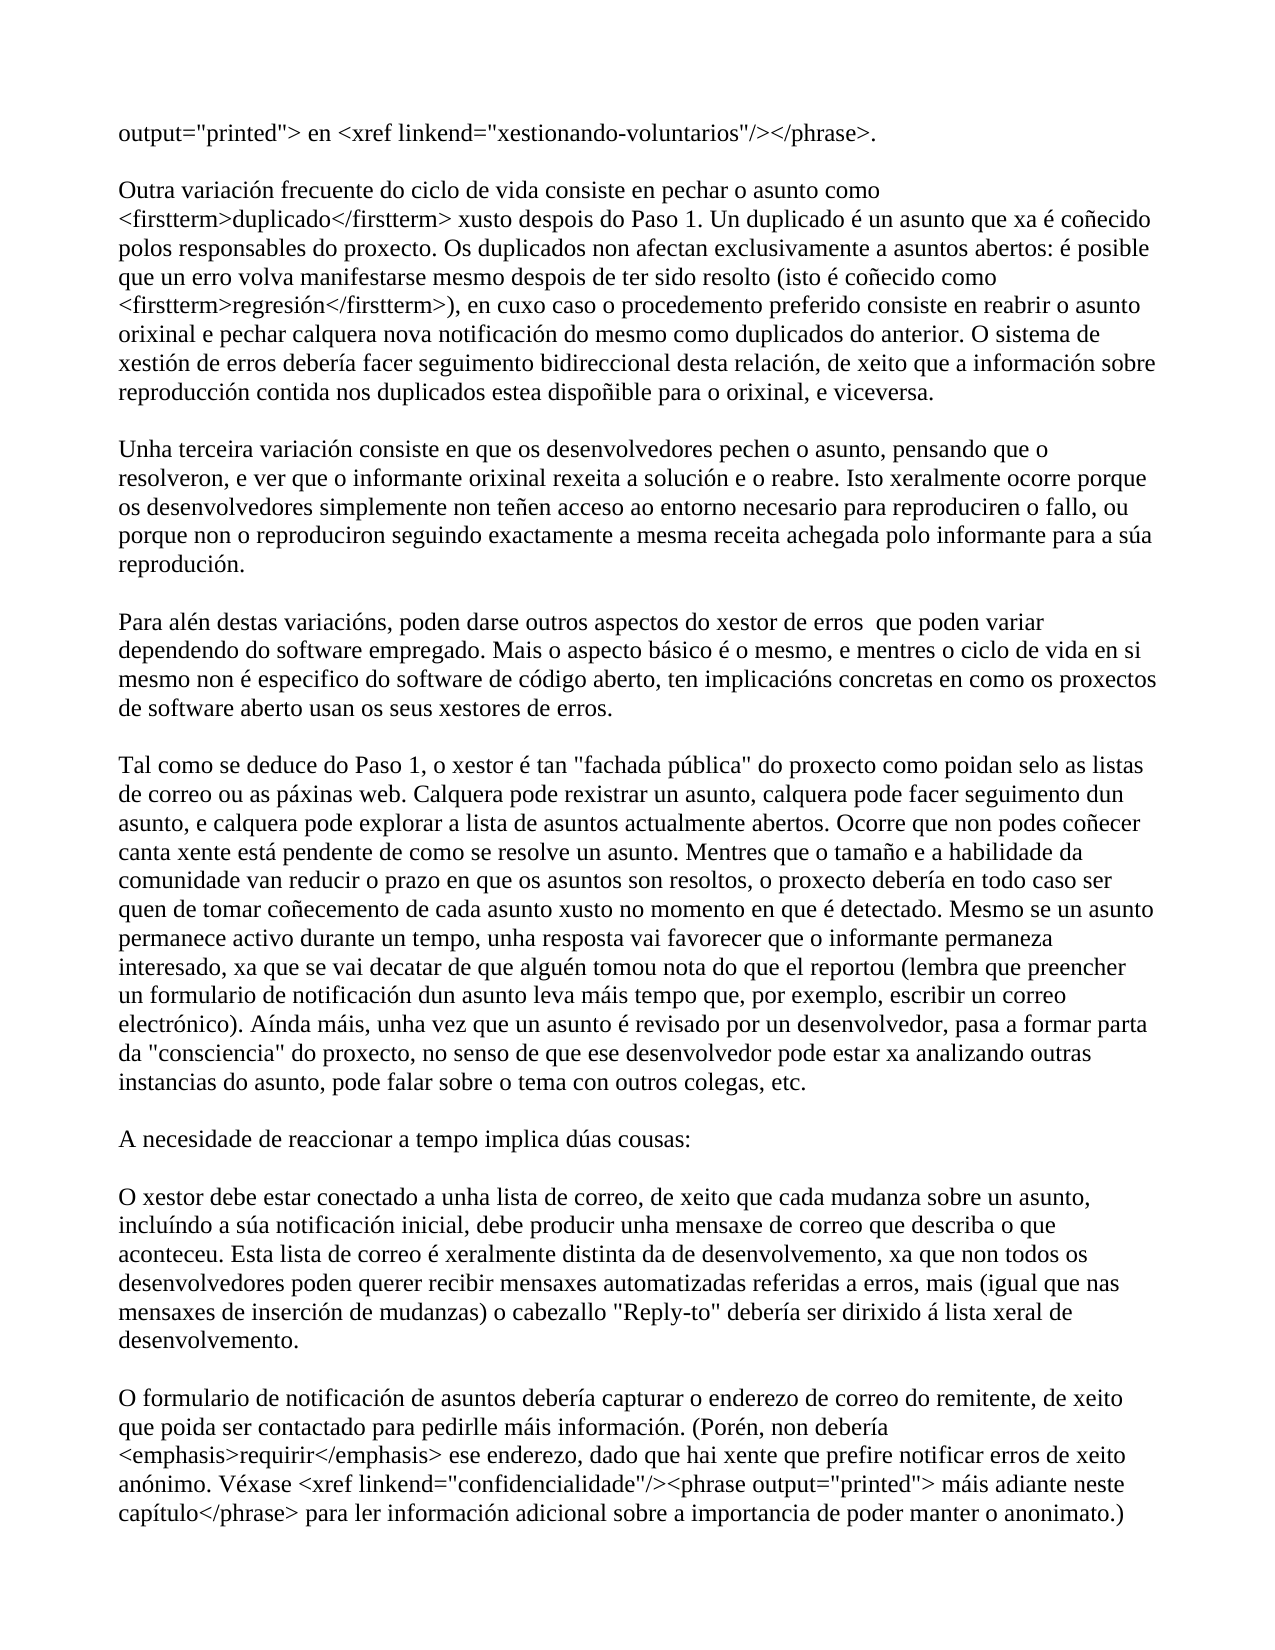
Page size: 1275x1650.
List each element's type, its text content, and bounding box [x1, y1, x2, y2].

text Para alén destas variacións, poden darse outros aspectos do xestor de erros que poden variar dependendo do software empregado. Mais o aspecto básico é o mesmo, e mentres o ciclo de vida en si mesmo non é especifico do software de código aberto, ten implicacións concretas en como os proxectos de software aberto usan os seus xestores de erros. [118, 607, 1157, 722]
text output="printed"> en <xref linkend="xestionando-voluntarios"/></phrase>. [118, 118, 1157, 147]
text O xestor debe estar conectado a unha lista de correo, de xeito que cada mudanza sobre un asunto, incluíndo a súa notificación inicial, debe producir unha mensaxe de correo que describa o que aconteceu. Esta lista de correo é xeralmente distinta da de desenvolvemento, xa que non todos os desenvolvedores poden querer recibir mensaxes automatizadas referidas a erros, mais (igual que nas mensaxes de inserción de mudanzas) o cabezallo "Reply-to" debería ser dirixido á lista xeral de desenvolvemento. [118, 1182, 1157, 1354]
text Outra variación frecuente do ciclo de vida consiste en pechar o asunto como <firstterm>duplicado</firstterm> xusto despois do Paso 1. Un duplicado é un asunto que xa é coñecido polos responsables do proxecto. Os duplicados non afectan exclusivamente a asuntos abertos: é posible que un erro volva manifestarse mesmo despois de ter sido resolto (isto é coñecido como <firstterm>regresión</firstterm>), en cuxo caso o procedemento preferido consiste en reabrir o asunto orixinal e pechar calquera nova notificación do mesmo como duplicados do anterior. O sistema de xestión de erros debería facer seguimento bidireccional desta relación, de xeito que a información sobre reproducción contida nos duplicados estea dispoñible para o orixinal, e viceversa. [118, 176, 1157, 406]
text O formulario de notificación de asuntos debería capturar o enderezo de correo do remitente, de xeito que poida ser contactado para pedirlle máis información. (Porén, non debería <emphasis>requirir</emphasis> ese enderezo, dado que hai xente que prefire notificar erros de xeito anónimo. Véxase <xref linkend="confidencialidade"/><phrase output="printed"> máis adiante neste capítulo</phrase> para ler información adicional sobre a importancia de poder manter o anonimato.) [118, 1383, 1157, 1527]
text Unha terceira variación consiste en que os desenvolvedores pechen o asunto, pensando que o resolveron, e ver que o informante orixinal rexeita a solución e o reabre. Isto xeralmente ocorre porque os desenvolvedores simplemente non teñen acceso ao entorno necesario para reproduciren o fallo, ou porque non o reproduciron seguindo exactamente a mesma receita achegada polo informante para a súa reprodución. [118, 434, 1157, 578]
text Tal como se deduce do Paso 1, o xestor é tan "fachada pública" do proxecto como poidan selo as listas de correo ou as páxinas web. Calquera pode rexistrar un asunto, calquera pode facer seguimento dun asunto, e calquera pode explorar a lista de asuntos actualmente abertos. Ocorre que non podes coñecer canta xente está pendente de como se resolve un asunto. Mentres que o tamaño e a habilidade da comunidade van reducir o prazo en que os asuntos son resoltos, o proxecto debería en todo caso ser quen de tomar coñecemento de cada asunto xusto no momento en que é detectado. Mesmo se un asunto permanece activo durante un tempo, unha resposta vai favorecer que o informante permaneza interesado, xa que se vai decatar de que alguén tomou nota do que el reportou (lembra que preencher un formulario de notificación dun asunto leva máis tempo que, por exemplo, escribir un correo electrónico). Aínda máis, unha vez que un asunto é revisado por un desenvolvedor, pasa a formar parta da "consciencia" do proxecto, no senso de que ese desenvolvedor pode estar xa analizando outras instancias do asunto, pode falar sobre o tema con outros colegas, etc. [118, 751, 1157, 1096]
text A necesidade de reaccionar a tempo implica dúas cousas: [118, 1124, 1157, 1153]
